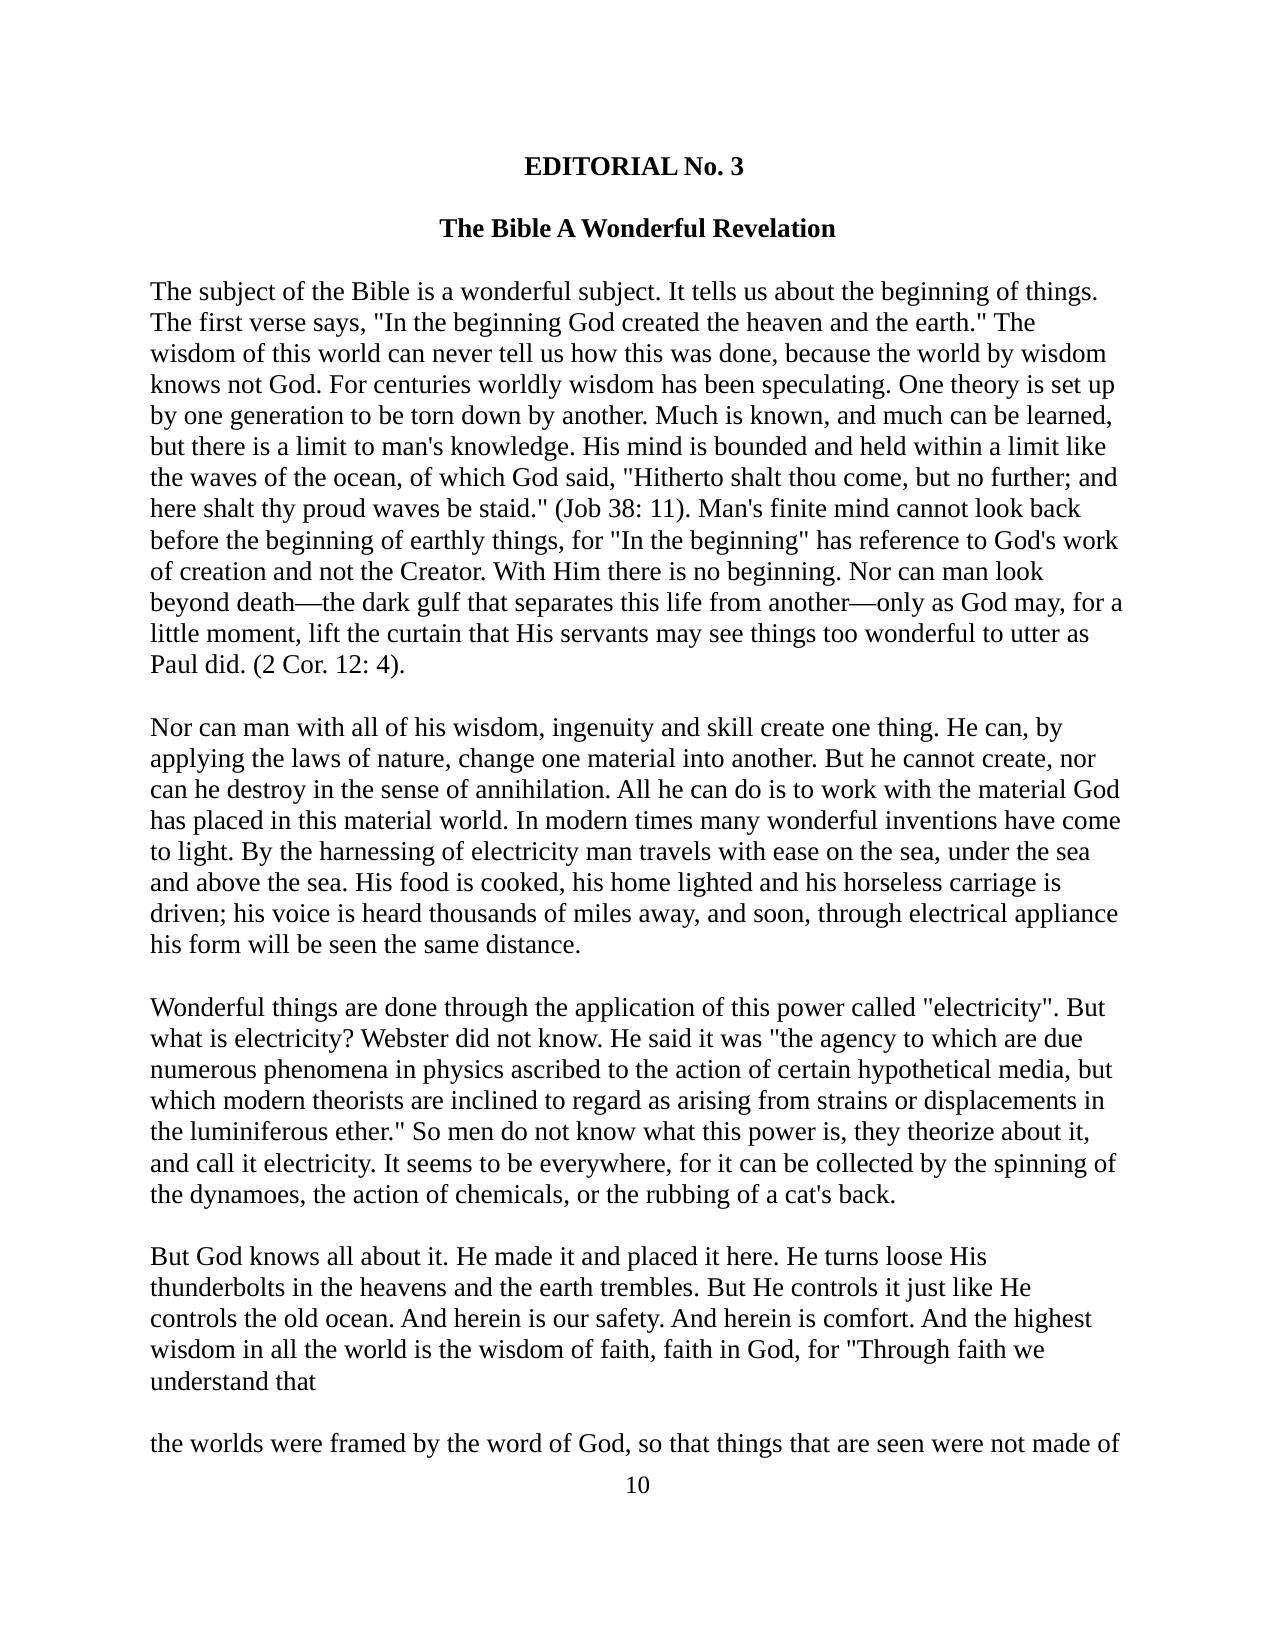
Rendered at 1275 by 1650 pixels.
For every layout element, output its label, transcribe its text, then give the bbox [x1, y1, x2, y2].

text But God knows all about it. He made it and placed it here. He turns loose His thunderbolts in the heavens and the earth trembles. But He controls it just like He controls the old ocean. And herein is our safety. And herein is comfort. And the highest wisdom in all the world is the wisdom of faith, faith in God, for "Through faith we understand that [150, 1240, 1125, 1396]
text The subject of the Bible is a wonderful subject. It tells us about the beginning of things. The first verse says, "In the beginning God created the heaven and the earth." The wisdom of this world can never tell us how this was done, because the world by wisdom knows not God. For centuries worldly wisdom has been speculating. One theory is set up by one generation to be torn down by another. Much is known, and much can be learned, but there is a limit to man's knowledge. His mind is bounded and held within a limit like the waves of the ocean, of which God said, "Hitherto shalt thou come, but no further; and here shalt thy proud waves be staid." (Job 38: 11). Man's finite mind cannot look back before the beginning of earthly things, for "In the beginning" has reference to God's work of creation and not the Creator. With Him there is no beginning. Nor can man look beyond death—the dark gulf that separates this life from another—only as God may, for a little moment, lift the curtain that His servants may see things too wonderful to utter as Paul did. (2 Cor. 12: 4). [150, 274, 1125, 679]
text Wonderful things are done through the application of this power called "electricity". But what is electricity? Webster did not know. He said it was "the agency to which are due numerous phenomena in physics ascribed to the action of certain hypothetical media, but which modern theorists are inclined to regard as arising from strains or displacements in the luminiferous ether." So men do not know what this power is, they theorize about it, and call it electricity. It seems to be everywhere, for it can be collected by the spinning of the dynamoes, the action of chemicals, or the rubbing of a cat's back. [150, 991, 1125, 1209]
text the worlds were framed by the word of God, so that things that are seen were not made of [150, 1427, 1125, 1458]
text The Bible A Wonderful Revelation [150, 212, 1125, 243]
text EDITORIAL No. 3 [150, 150, 1125, 181]
text Nor can man with all of his wisdom, ingenuity and skill create one thing. He can, by applying the laws of nature, change one material into another. But he cannot create, nor can he destroy in the sense of annihilation. All he can do is to work with the material God has placed in this material world. In modern times many wonderful inventions have come to light. By the harnessing of electricity man travels with ease on the sea, under the sea and above the sea. His food is cooked, his home lighted and his horseless carriage is driven; his voice is heard thousands of miles away, and soon, through electrical appliance his form will be seen the same distance. [150, 711, 1125, 960]
